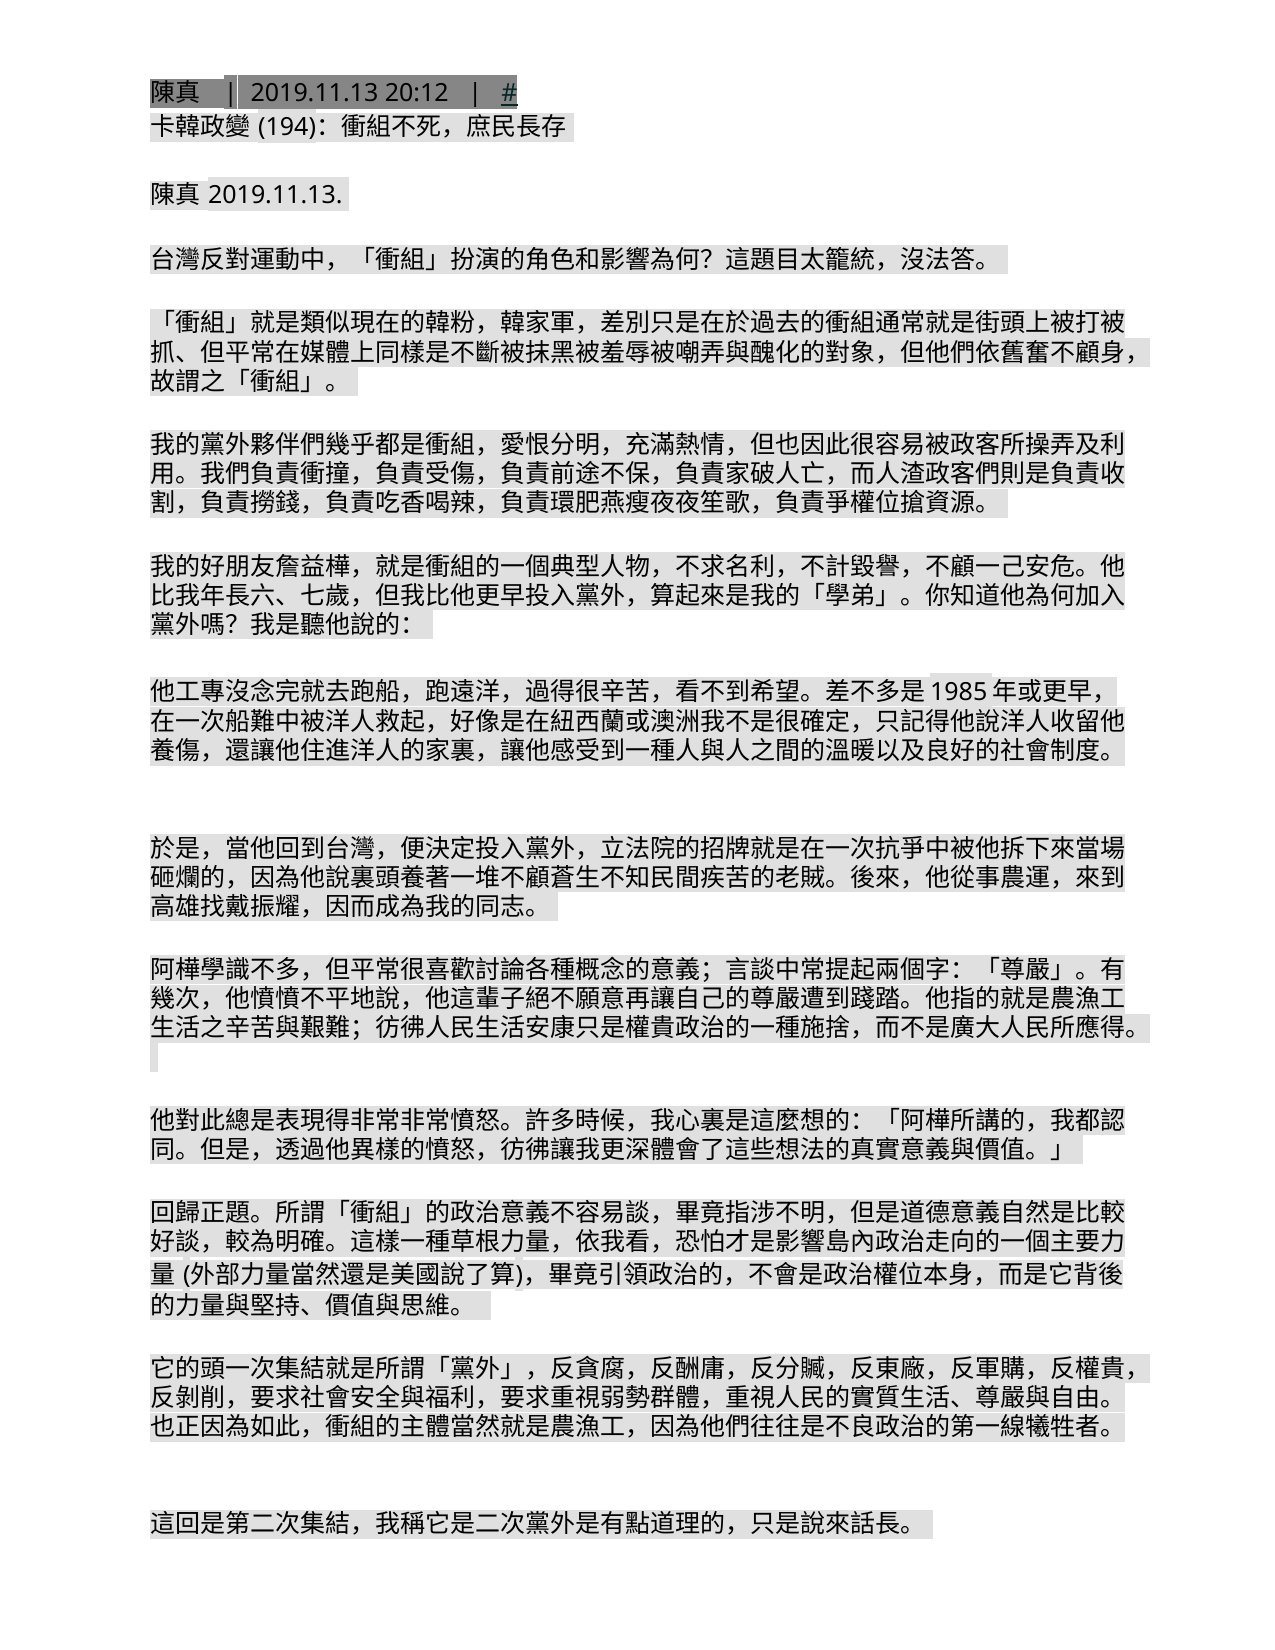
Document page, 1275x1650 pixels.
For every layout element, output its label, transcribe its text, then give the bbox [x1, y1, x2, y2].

text 卡韓政變 (194)：衝組不死，庶民長存 陳真 2019.11.13. 台灣反對運動中，「衝組」扮演的角色和影響為何？這題目太籠統，沒法答。 「衝組」就是類似現在的韓粉，韓家軍，差別只是在於過去的衝組通常就是街頭上被打被抓、但平常在媒體上同樣是不斷被抹黑被羞辱被嘲弄與醜化的對象，但他們依舊奮不顧身，故謂之「衝組」。 我的黨外夥伴們幾乎都是衝組，愛恨分明，充滿熱情，但也因此很容易被政客所操弄及利用。我們負責衝撞，負責受傷，負責前途不保，負責家破人亡，而人渣政客們則是負責收割，負責撈錢，負責吃香喝辣，負責環肥燕瘦夜夜笙歌，負責爭權位搶資源。 我的好朋友詹益樺，就是衝組的一個典型人物，不求名利，不計毀譽，不顧一己安危。他比我年長六、七歲，但我比他更早投入黨外，算起來是我的「學弟」。你知道他為何加入黨外嗎？我是聽他說的： 他工專沒念完就去跑船，跑遠洋，過得很辛苦，看不到希望。差不多是1985年或更早，在一次船難中被洋人救起，好像是在紐西蘭或澳洲我不是很確定，只記得他說洋人收留他養傷，還讓他住進洋人的家裏，讓他感受到一種人與人之間的溫暖以及良好的社會制度。 於是，當他回到台灣，便決定投入黨外，立法院的招牌就是在一次抗爭中被他拆下來當場砸爛的，因為他說裏頭養著一堆不顧蒼生不知民間疾苦的老賊。後來，他從事農運，來到高雄找戴振耀，因而成為我的同志。 阿樺學識不多，但平常很喜歡討論各種概念的意義；言談中常提起兩個字：「尊嚴」。有幾次，他憤憤不平地說，他這輩子絕不願意再讓自己的尊嚴遭到踐踏。他指的就是農漁工生活之辛苦與艱難；彷彿人民生活安康只是權貴政治的一種施捨，而不是廣大人民所應得。 他對此總是表現得非常非常憤怒。許多時候，我心裏是這麼想的：「阿樺所講的，我都認同。但是，透過他異樣的憤怒，彷彿讓我更深體會了這些想法的真實意義與價值。」 回歸正題。所謂「衝組」的政治意義不容易談，畢竟指涉不明，但是道德意義自然是比較好談，較為明確。這樣一種草根力量，依我看，恐怕才是影響島內政治走向的一個主要力量 (外部力量當然還是美國說了算)，畢竟引領政治的，不會是政治權位本身，而是它背後的力量與堅持、價值與思維。 它的頭一次集結就是所謂「黨外」，反貪腐，反酬庸，反分贓，反東廠，反軍購，反權貴，反剝削，要求社會安全與福利，要求重視弱勢群體，重視人民的實質生活、尊嚴與自由。也正因為如此，衝組的主體當然就是農漁工，因為他們往往是不良政治的第一線犧牲者。 這回是第二次集結，我稱它是二次黨外是有點道理的，只是說來話長。 我不認為它會消失，即便韓國瑜落選，它也不會消失。為什麼呢？因為人永遠都不可能放棄那最基本的希望。個人有可能絕望，但群體不會，因為人們所要求的，並不是什麼高遠抽象的特殊理念或理想，而僅僅只是要求政治之所以值得存在的基本功能。一旦這些基本要求遭到背叛，人民就會再度集結；其中較為熱情投入者，就是過去所謂的衝組。 正面 (positive) 陳述不好說清楚一個東西的意義，但是負面陳述卻很容易反駁。簡單說我想說的： 矮化、醜化或鄙視、敵視這股力量是很荒唐、扭曲且外行的。菁英們往往很喜歡用所謂「魯蛇」(類似草包) 去理解與評價這樣一些人事物，彷彿他們是一種需要「憐憫與關注」的什麼「失敗者」，彷彿大家投入政治就得撈上一點功名權位才具有政治意義、才算是個「成功者」似的。這樣一種理解方式真是非常詭異、扭曲、病態且低俗，那就好像說甘地及其不合作運動是魯蛇一樣荒唐。 我的意思是說：它所成就的不是一些個人職位，而是整個政治的走向、內涵與堅持。往後不管怎麼改朝換代，不管兩岸分合，它都不會消失。一時的壓抑與操弄有可能，但它始終長存。我很不想用所謂「民意」這類充滿特定政治意涵的空洞辭彙，也許你可以說它是一種民心，而「衝組」或當今所謂「庶民」，就是這股力量的主體。 對岸共產黨之所以深得民心，恰恰就是因為他履行了政治之所以值得存在的基本承諾。 [150, 109, 1125, 1573]
text 陳真 | 2019.11.13 20:12 | # [150, 75, 1125, 109]
